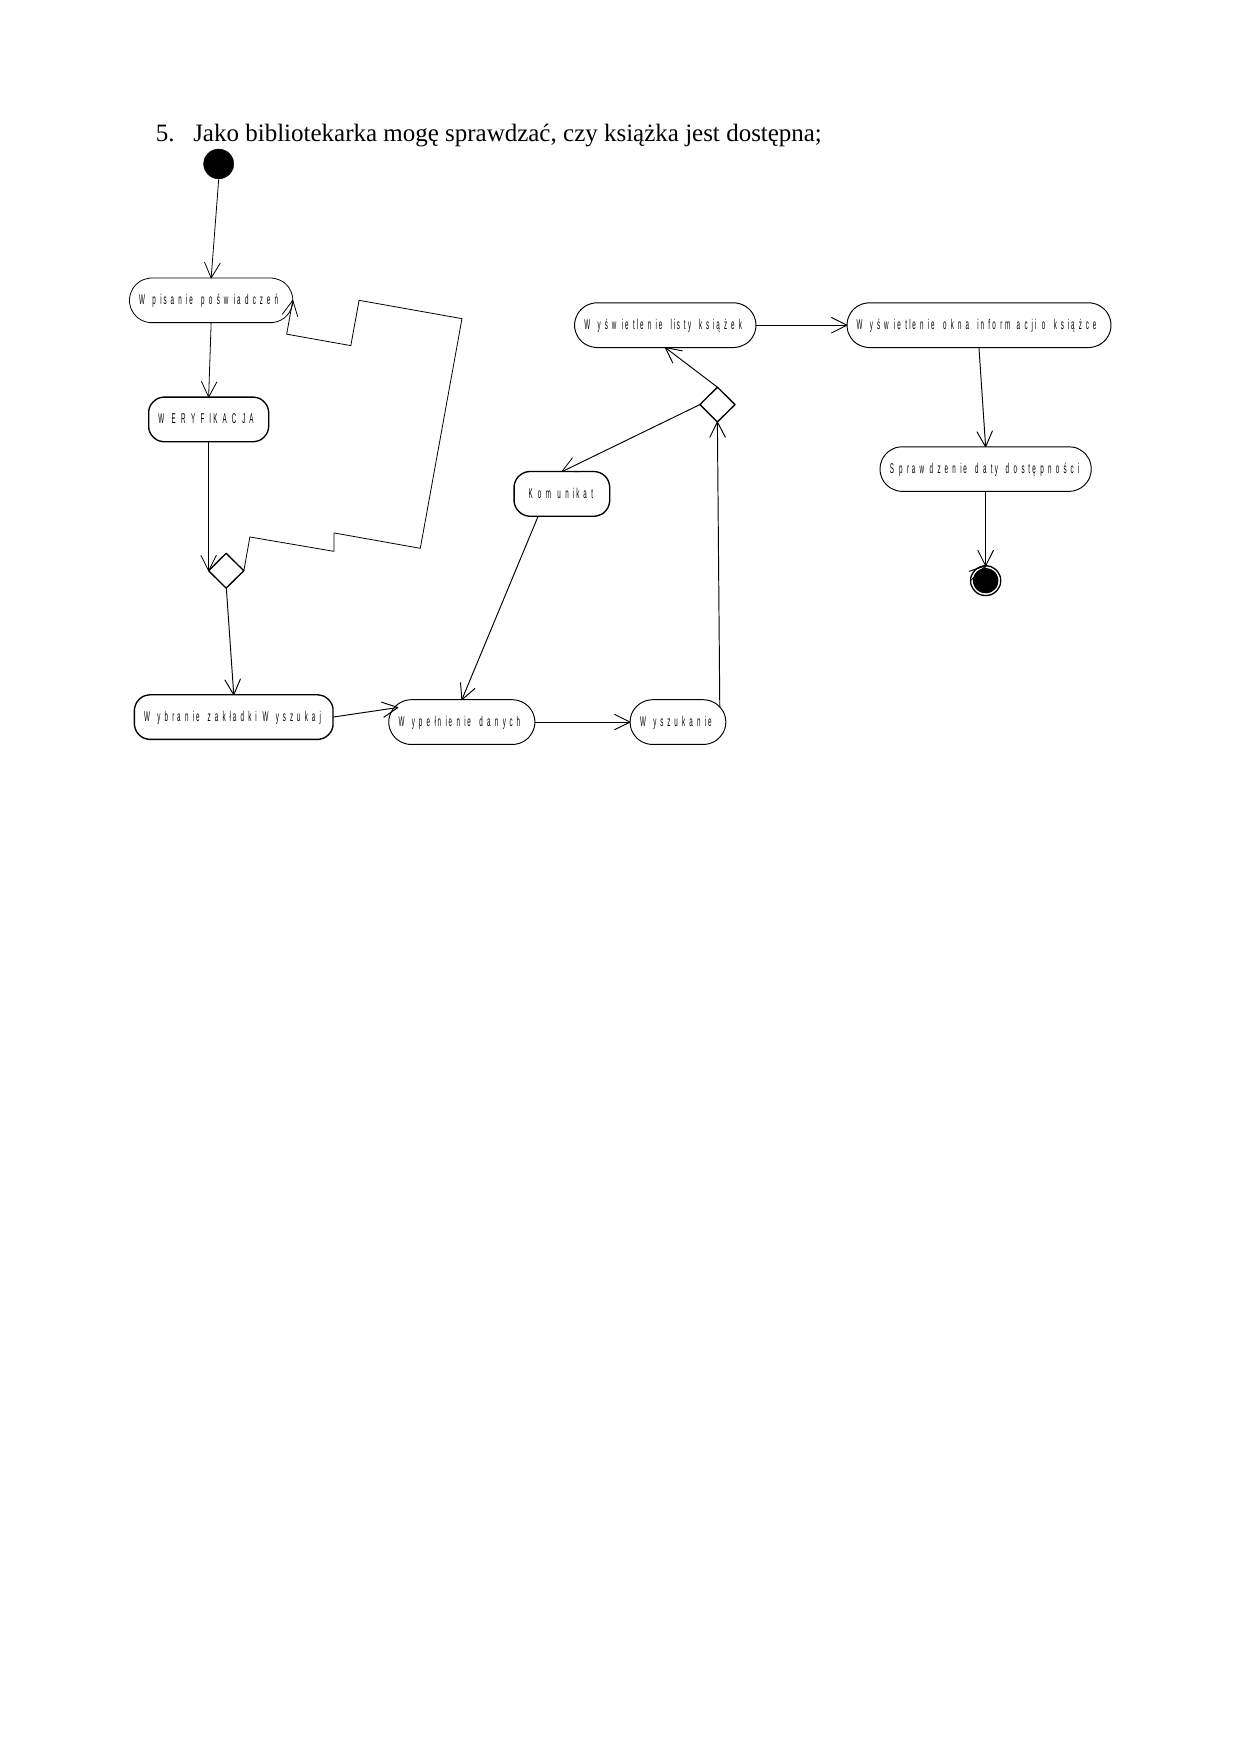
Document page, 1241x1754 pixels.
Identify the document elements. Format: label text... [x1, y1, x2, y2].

list Jako bibliotekarka mogę sprawdzać, czy książka jest dostępna; [156, 118, 1122, 147]
